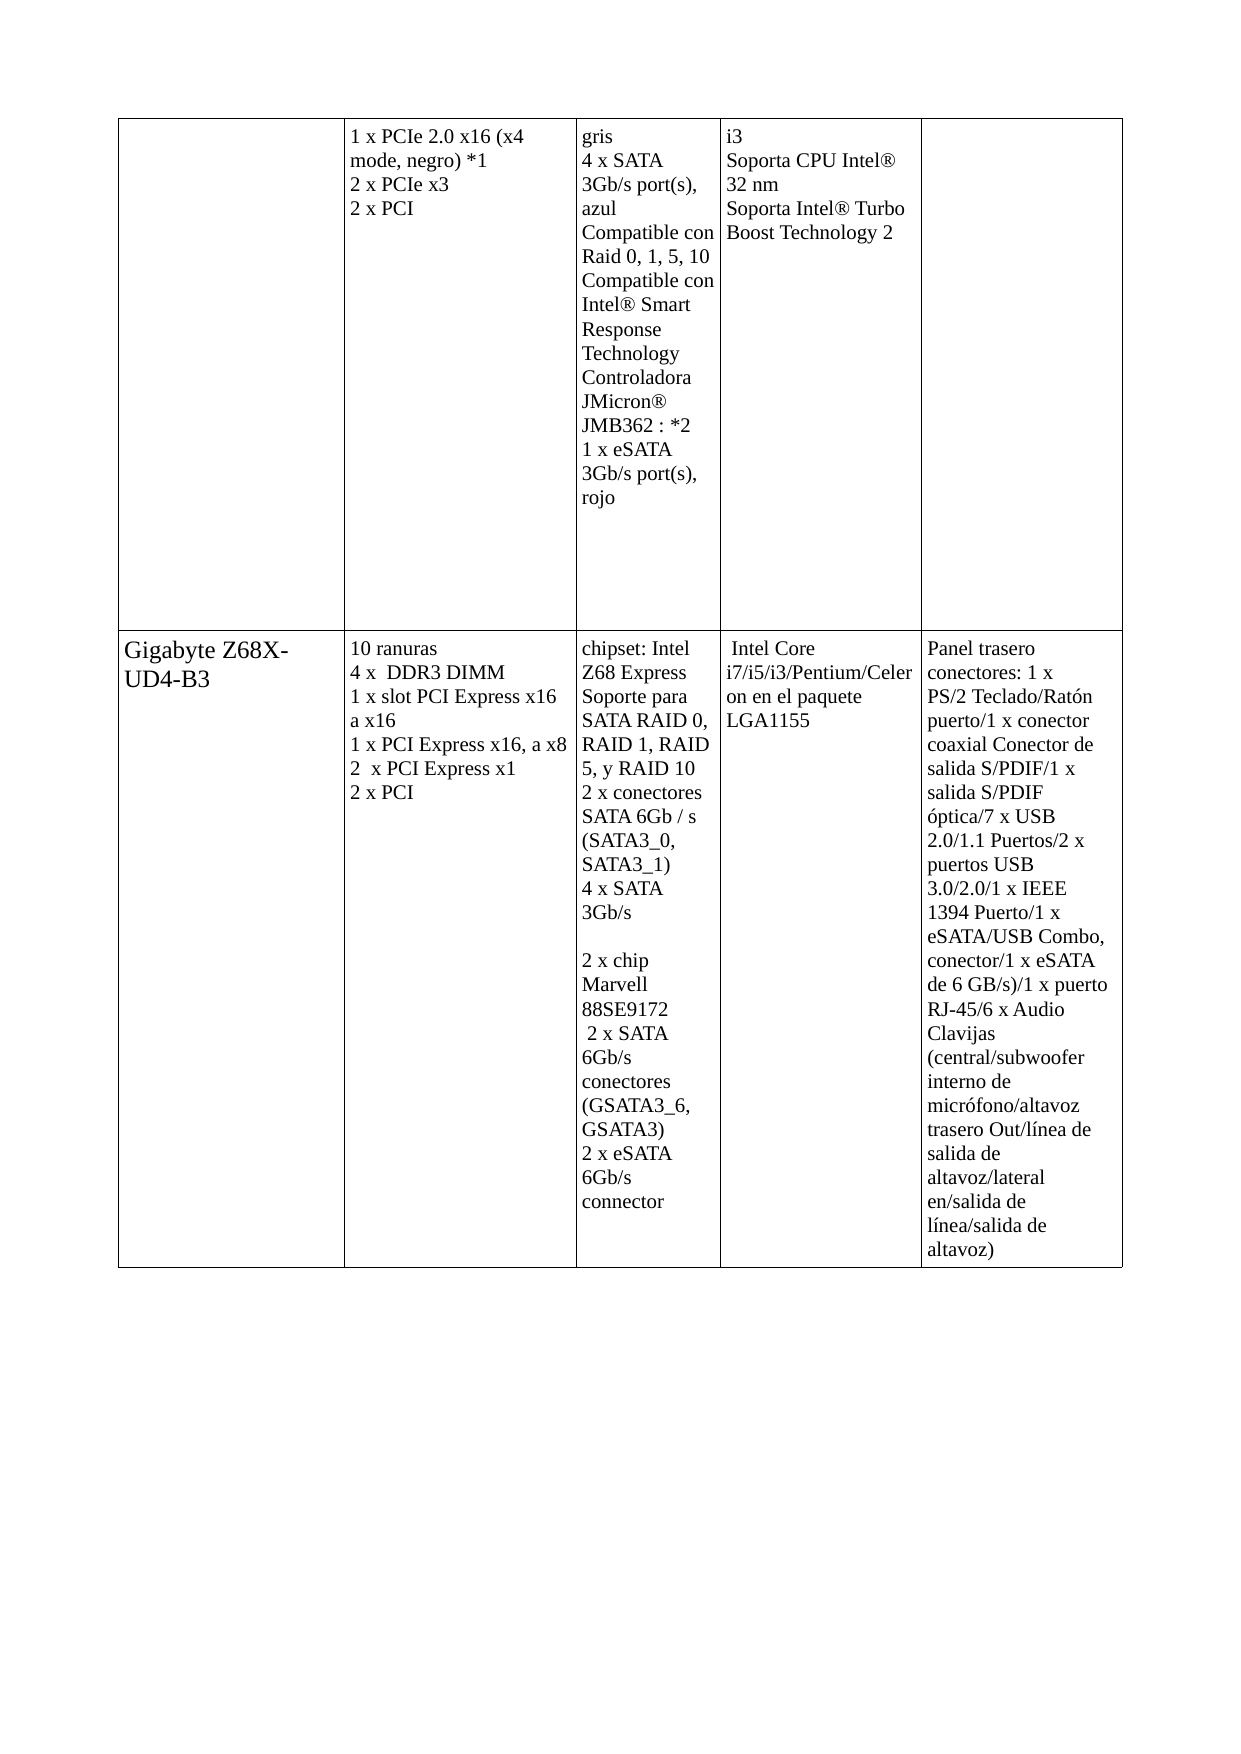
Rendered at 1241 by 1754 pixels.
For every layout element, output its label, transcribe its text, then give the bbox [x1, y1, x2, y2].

table_cell [922, 119, 1122, 630]
table_cell Panel trasero conectores: 1 x PS/2 Teclado/Ratón puerto/1 x conector coaxial Conector de salida S/PDIF/1 x salida S/PDIF óptica/7 x USB 2.0/1.1 Puertos/2 x puertos USB 3.0/2.0/1 x IEEE 1394 Puerto/1 x eSATA/USB Combo, conector/1 x eSATA de 6 GB/s)/1 x puerto RJ-45/6 x Audio Clavijas (central/subwoofer interno de micrófono/altavoz trasero Out/línea de salida de altavoz/lateral en/salida de línea/salida de altavoz) [922, 631, 1122, 1267]
table_cell Intel Core i7/i5/i3/Pentium/Celeron en el paquete LGA1155 [721, 631, 921, 1267]
table_cell [119, 119, 344, 630]
table_cell 1 x PCIe 2.0 x16 (x4 mode, negro) *1 2 x PCIe x3 2 x PCI [345, 119, 576, 630]
table_cell gris 4 x SATA 3Gb/s port(s), azul Compatible con Raid 0, 1, 5, 10 Compatible con Intel® Smart Response Technology Controladora JMicron® JMB362 : *2 1 x eSATA 3Gb/s port(s), rojo [577, 119, 720, 630]
table_cell i3 Soporta CPU Intel® 32 nm Soporta Intel® Turbo Boost Technology 2 [721, 119, 921, 630]
table_cell chipset: Intel Z68 Express Soporte para SATA RAID 0, RAID 1, RAID 5, y RAID 10 2 x conectores SATA 6Gb / s (SATA3_0, SATA3_1) 4 x SATA 3Gb/s 2 x chip Marvell 88SE9172 2 x SATA 6Gb/s conectores (GSATA3_6, GSATA3) 2 x eSATA 6Gb/s connector [577, 631, 720, 1267]
table_cell 10 ranuras 4 x DDR3 DIMM 1 x slot PCI Express x16 a x16 1 x PCI Express x16, a x8 2 x PCI Express x1 2 x PCI [345, 631, 576, 1267]
table_cell Gigabyte Z68X-UD4-B3 [119, 631, 344, 1267]
